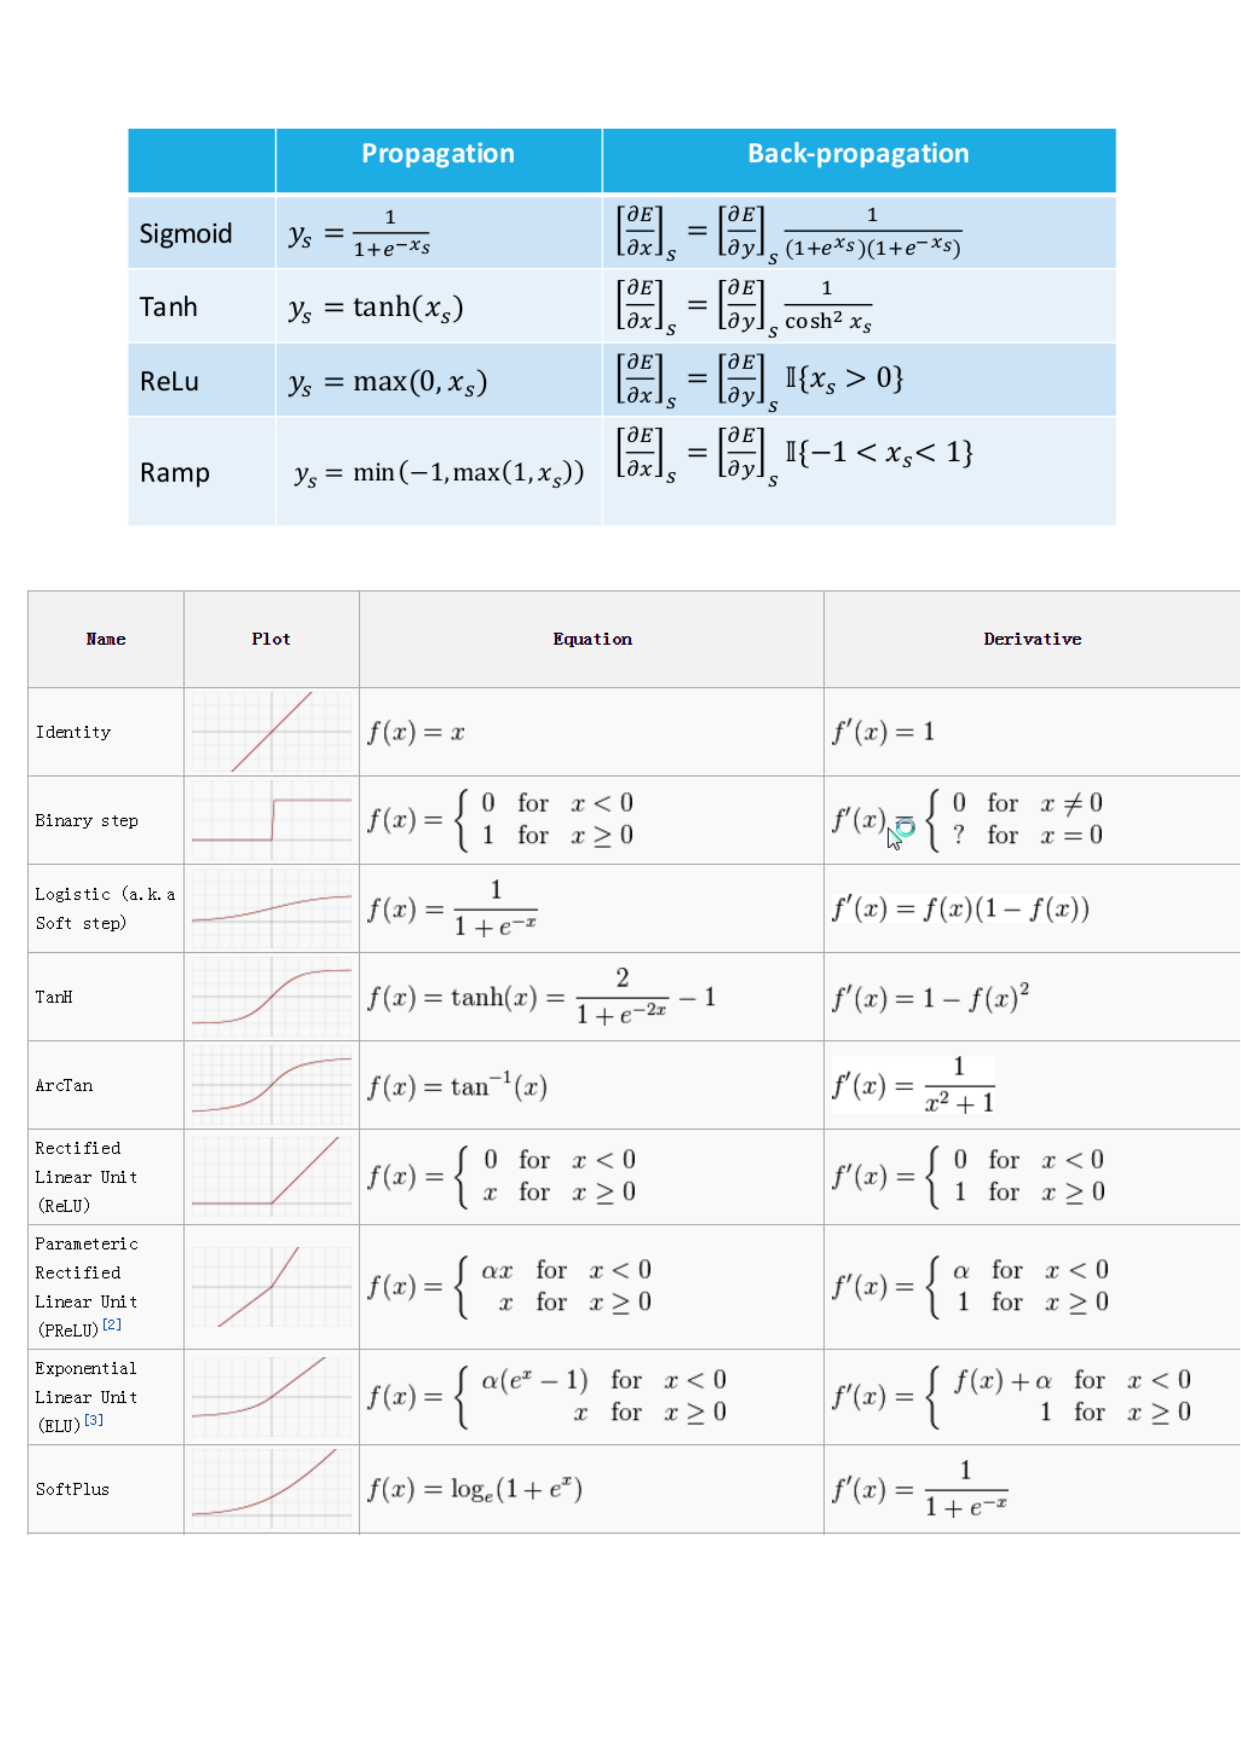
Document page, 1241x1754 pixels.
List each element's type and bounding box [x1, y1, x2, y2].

picture [118, 118, 1123, 537]
picture [25, 588, 1240, 1535]
